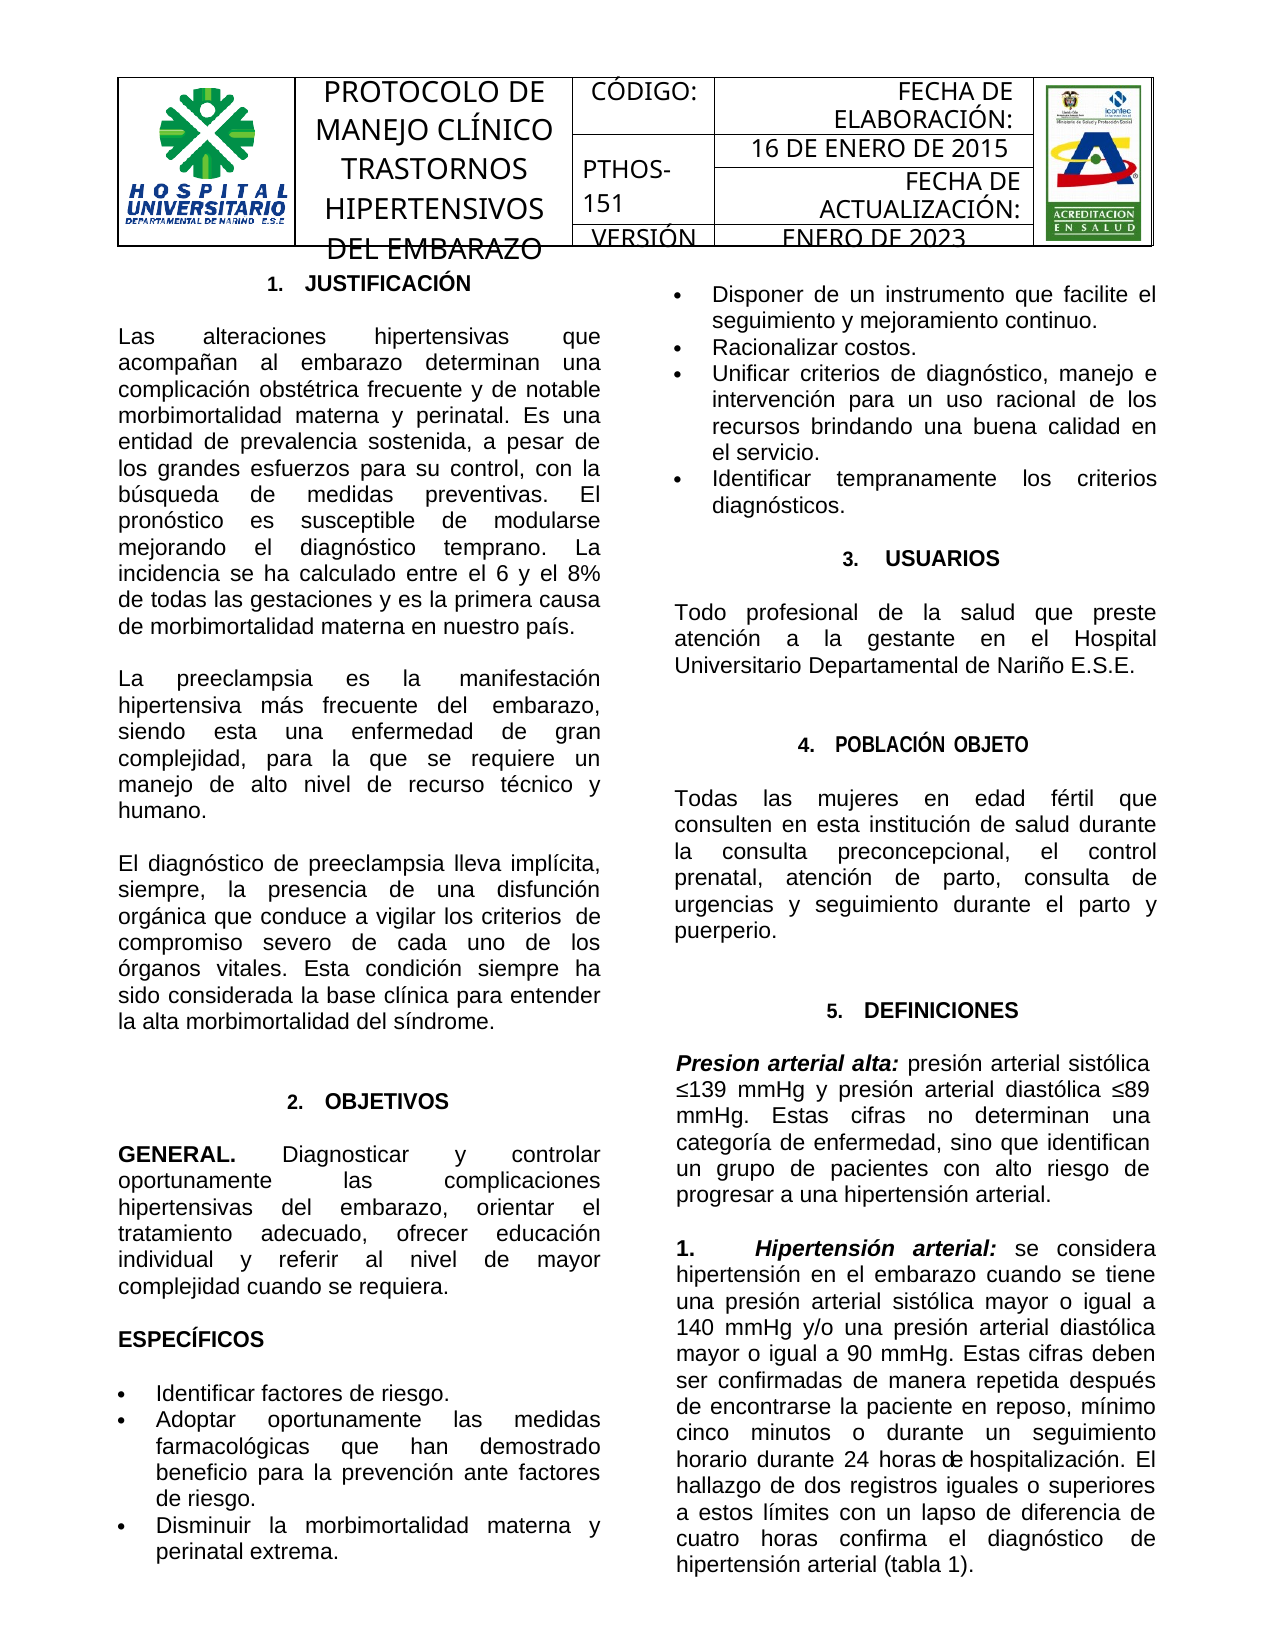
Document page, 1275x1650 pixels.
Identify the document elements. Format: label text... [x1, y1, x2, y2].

text Todas las mujeres en edad fértil que consulten en esta institución de salud durante la consulta preconcepcional, el control prenatal, atención de parto, consulta de urgencias y seguimiento durante el parto y puerperio. [674, 785, 1157, 943]
list Adoptar oportunamente las medidas farmacológicas que han demostrado beneficio para la prevención ante factores de riesgo. [118, 1406, 601, 1512]
list Identificar tempranamente los criterios diagnósticos. [674, 465, 1157, 518]
text Las alteraciones hipertensivas que acompañan al embarazo determinan una complicación obstétrica frecuente y de notable morbimortalidad materna y perinatal. Es una entidad de prevalencia sostenida, a pesar de los grandes esfuerzos para su control, con la búsqueda de medidas preventivas. El pronóstico es susceptible de modularse mejorando el diagnóstico temprano. La incidencia se ha calculado entre el 6 y el 8% de todas las gestaciones y es la primera causa de morbimortalidad materna en nuestro país. [118, 323, 601, 639]
text La preeclampsia es la manifestación hipertensiva más frecuente del embarazo, siendo esta una enfermedad de gran complejidad, para la que se requiere un manejo de alto nivel de recurso técnico y humano. [118, 665, 601, 823]
list Identificar factores de riesgo. [118, 1380, 601, 1406]
list Disminuir la morbimortalidad materna y perinatal extrema. [118, 1512, 601, 1564]
picture [125, 88, 288, 224]
subtitle DEFINICIONES [826, 997, 1256, 1023]
text GENERAL. Diagnosticar y controlar oportunamente las complicaciones hipertensivas del embarazo, orientar el tratamiento adecuado, ofrecer educación individual y referir al nivel de mayor complejidad cuando se requiera. [118, 1141, 601, 1299]
subtitle ESPECÍFICOS [118, 1326, 601, 1352]
list Racionalizar costos. [674, 333, 1256, 360]
list Hipertensión arterial: se considera hipertensión en el embarazo cuando se tiene una presión arterial sistólica mayor o igual a 140 mmHg y/o una presión arterial diastólica mayor o igual a 90 mmHg. Estas cifras deben ser confirmadas de manera repetida después de encontrarse la paciente en reposo, mínimo cinco minutos o durante un seguimiento horario durante 24 horas de hospitalización. El hallazgo de dos registros iguales o superiores a estos límites con un lapso de diferencia de cuatro horas confirma el diagnóstico de hipertensión arterial (tabla 1). [676, 1235, 1156, 1577]
list Unificar criterios de diagnóstico, manejo e intervención para un uso racional de los recursos brindando una buena calidad en el servicio. [674, 360, 1157, 465]
text El diagnóstico de preeclampsia lleva implícita, siempre, la presencia de una disfunción orgánica que conduce a vigilar los criterios de compromiso severo de cada uno de los órganos vitales. Esta condición siempre ha sido considerada la base clínica para entender la alta morbimortalidad del síndrome. [118, 850, 601, 1034]
subtitle USUARIOS [842, 545, 1256, 572]
text Presion arterial alta: presión arterial sistólica ≤139 mmHg y presión arterial diastólica ≤89 mmHg. Estas cifras no determinan una categoría de enfermedad, sino que identifican un grupo de pacientes con alto riesgo de progresar a una hipertensión arterial. [676, 1050, 1150, 1208]
picture [1045, 85, 1142, 241]
subtitle POBLACIÓN OBJETO [798, 731, 1256, 758]
subtitle JUSTIFICACIÓN [267, 270, 601, 297]
subtitle OBJETIVOS [287, 1088, 601, 1114]
list Disponer de un instrumento que facilite el seguimiento y mejoramiento continuo. [674, 281, 1157, 333]
text Todo profesional de la salud que preste atención a la gestante en el Hospital Universitario Departamental de Nariño E.S.E. [674, 599, 1157, 678]
